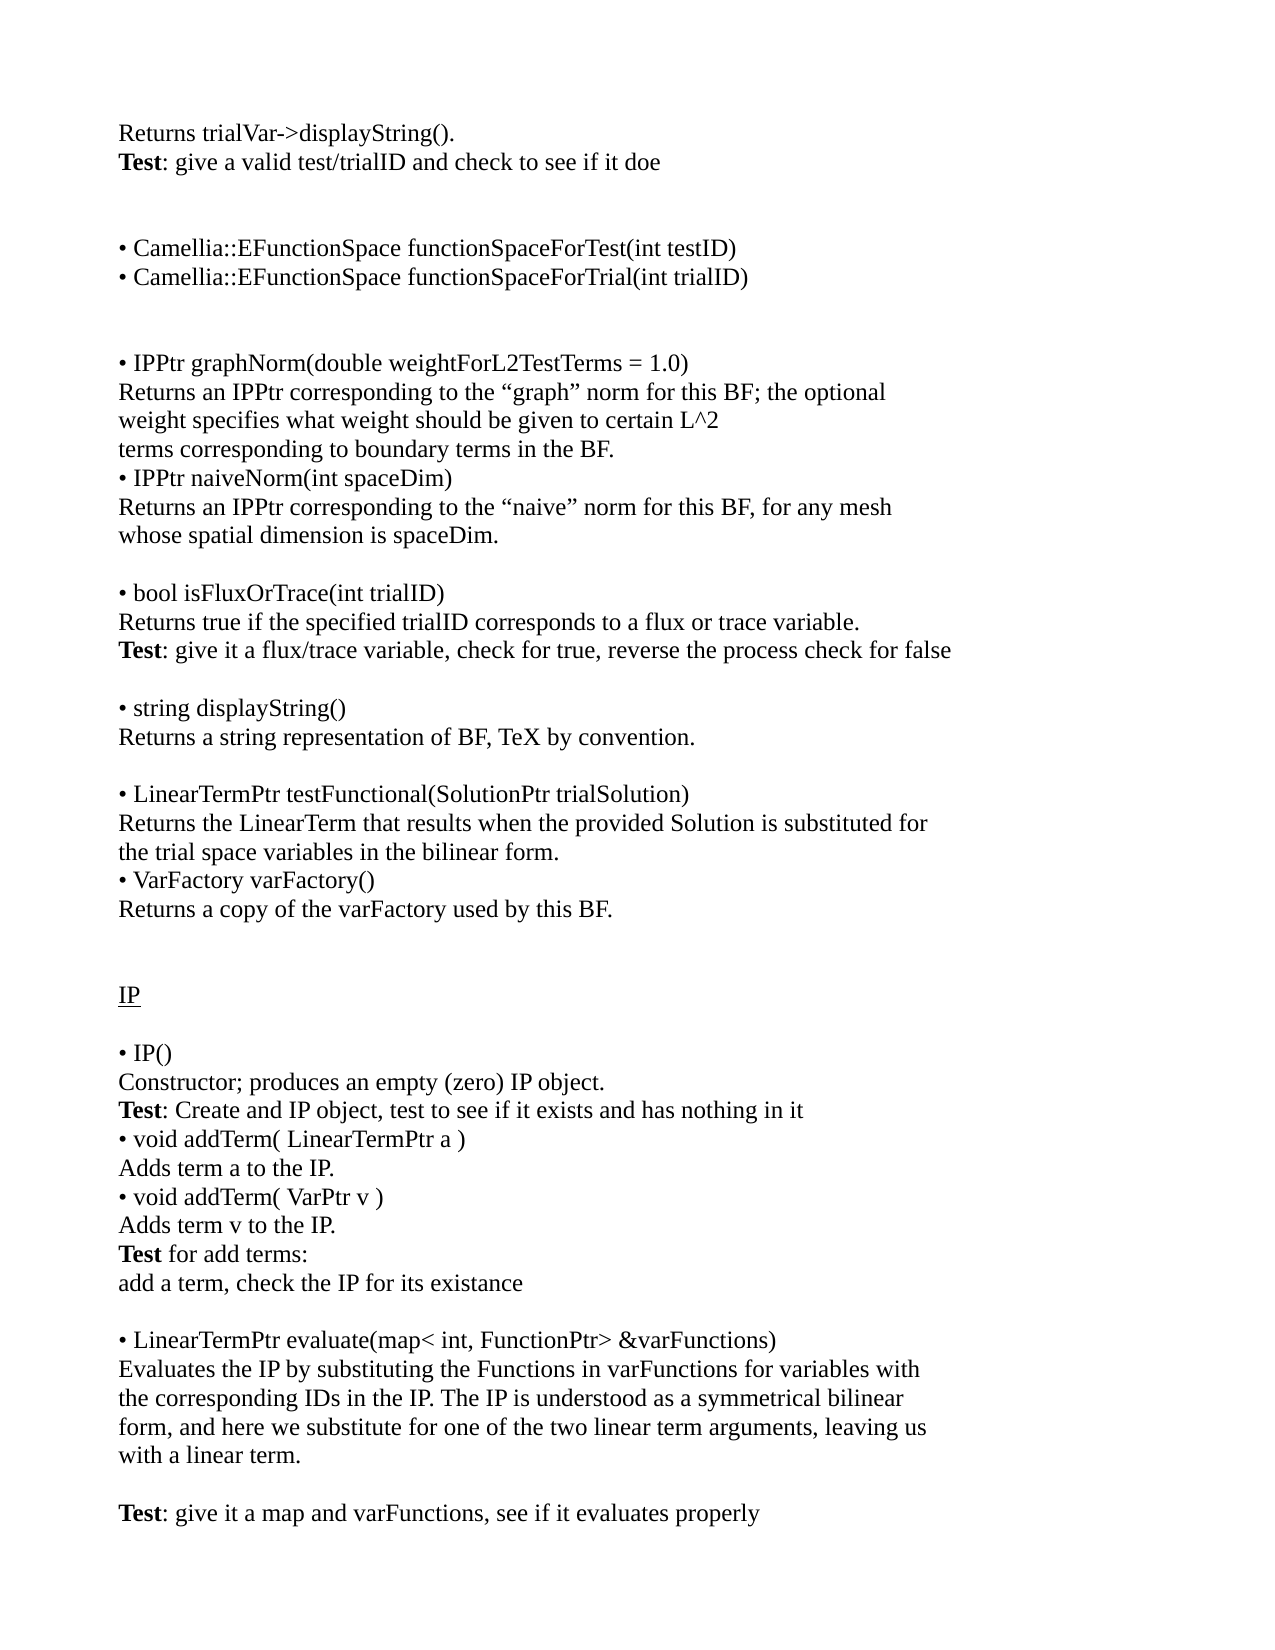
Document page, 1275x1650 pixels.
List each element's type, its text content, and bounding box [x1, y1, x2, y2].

text Returns the LinearTerm that results when the provided Solution is substituted for [118, 808, 1157, 837]
text add a term, check the IP for its existance [118, 1268, 1157, 1297]
text • void addTerm( VarPtr v ) [118, 1182, 1157, 1211]
text form, and here we substitute for one of the two linear term arguments, leaving us [118, 1412, 1157, 1441]
text the corresponding IDs in the IP. The IP is understood as a symmetrical bilinear [118, 1383, 1157, 1412]
text Adds term a to the IP. [118, 1153, 1157, 1182]
text Test for add terms: [118, 1239, 1157, 1268]
text • Camellia::EFunctionSpace functionSpaceForTest(int testID) [118, 233, 1157, 262]
text Adds term v to the IP. [118, 1211, 1157, 1239]
text Returns an IPPtr corresponding to the “naive” norm for this BF, for any mesh [118, 492, 1157, 521]
text weight specifies what weight should be given to certain L^2 [118, 406, 1157, 434]
text • void addTerm( LinearTermPtr a ) [118, 1124, 1157, 1153]
text Returns true if the specified trialID corresponds to a flux or trace variable. [118, 607, 1157, 636]
text whose spatial dimension is spaceDim. [118, 521, 1157, 549]
text Constructor; produces an empty (zero) IP object. [118, 1067, 1157, 1096]
text Test: give it a flux/trace variable, check for true, reverse the process check for false [118, 636, 1157, 664]
text Evaluates the IP by substituting the Functions in varFunctions for variables with [118, 1354, 1157, 1383]
text Test: give it a map and varFunctions, see if it evaluates properly [118, 1498, 1157, 1527]
text the trial space variables in the bilinear form. [118, 837, 1157, 866]
text with a linear term. [118, 1441, 1157, 1469]
text Returns a copy of the varFactory used by this BF. [118, 894, 1157, 923]
text Test: Create and IP object, test to see if it exists and has nothing in it [118, 1096, 1157, 1124]
text Returns a string representation of BF, TeX by convention. [118, 722, 1157, 751]
text terms corresponding to boundary terms in the BF. [118, 434, 1157, 463]
text • VarFactory varFactory() [118, 866, 1157, 894]
text Returns trialVar->displayString(). [118, 118, 1157, 147]
text Returns an IPPtr corresponding to the “graph” norm for this BF; the optional [118, 377, 1157, 406]
text • string displayString() [118, 693, 1157, 722]
text IP [118, 981, 1157, 1009]
text • Camellia::EFunctionSpace functionSpaceForTrial(int trialID) [118, 262, 1157, 291]
text • IPPtr naiveNorm(int spaceDim) [118, 463, 1157, 492]
text Test: give a valid test/trialID and check to see if it doe [118, 147, 1157, 176]
text • bool isFluxOrTrace(int trialID) [118, 578, 1157, 607]
text • LinearTermPtr evaluate(map< int, FunctionPtr> &varFunctions) [118, 1326, 1157, 1354]
text • LinearTermPtr testFunctional(SolutionPtr trialSolution) [118, 779, 1157, 808]
text • IPPtr graphNorm(double weightForL2TestTerms = 1.0) [118, 348, 1157, 377]
text • IP() [118, 1038, 1157, 1067]
